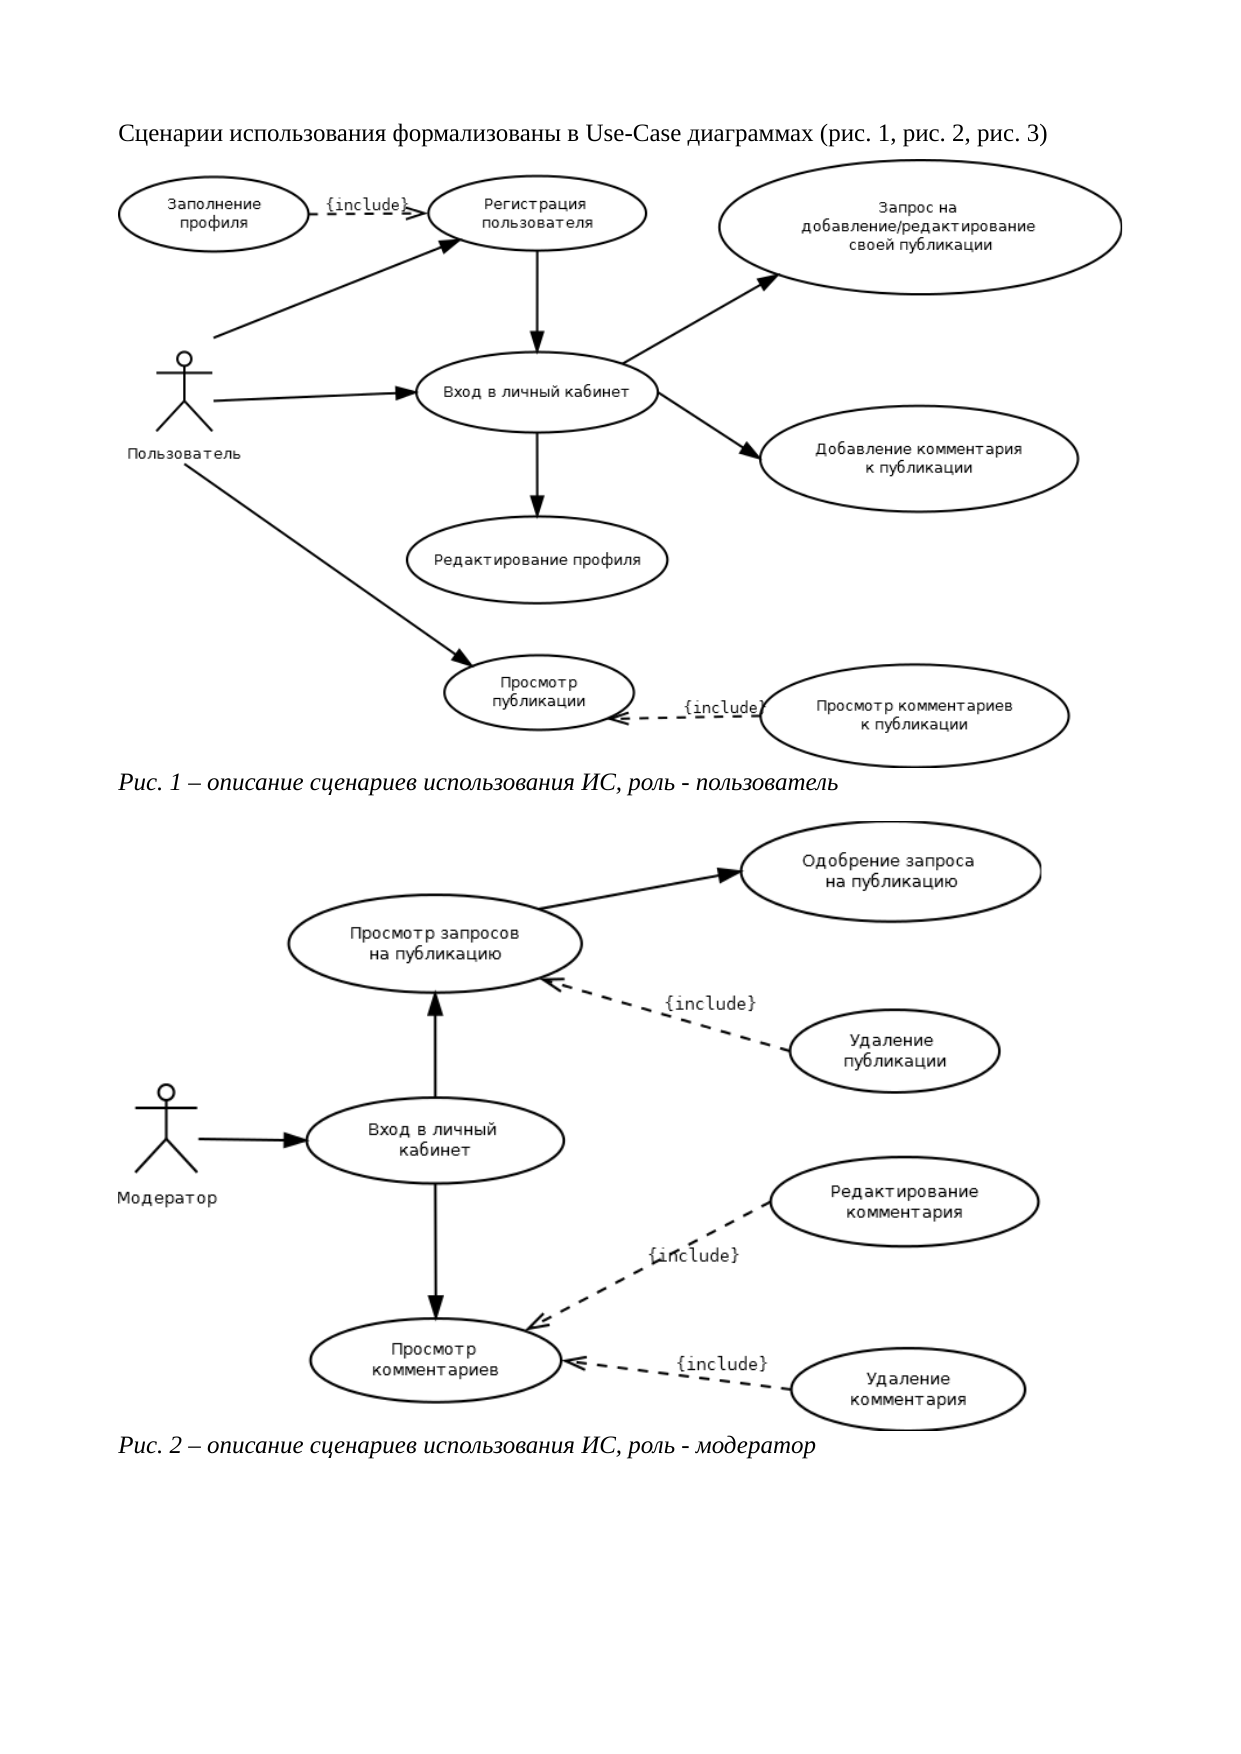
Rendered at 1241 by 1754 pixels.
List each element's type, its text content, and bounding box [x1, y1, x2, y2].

text Рис. 2 – описание сценариев использования ИС, роль - модератор [118, 821, 1122, 1459]
text Сценарии использования формализованы в Use-Case диаграммах (рис. 1, рис. 2, рис. 3) [118, 118, 1122, 147]
picture [118, 159, 1123, 768]
picture [118, 821, 1042, 1431]
text Рис. 1 – описание сценариев использования ИС, роль - пользователь [118, 768, 1122, 796]
